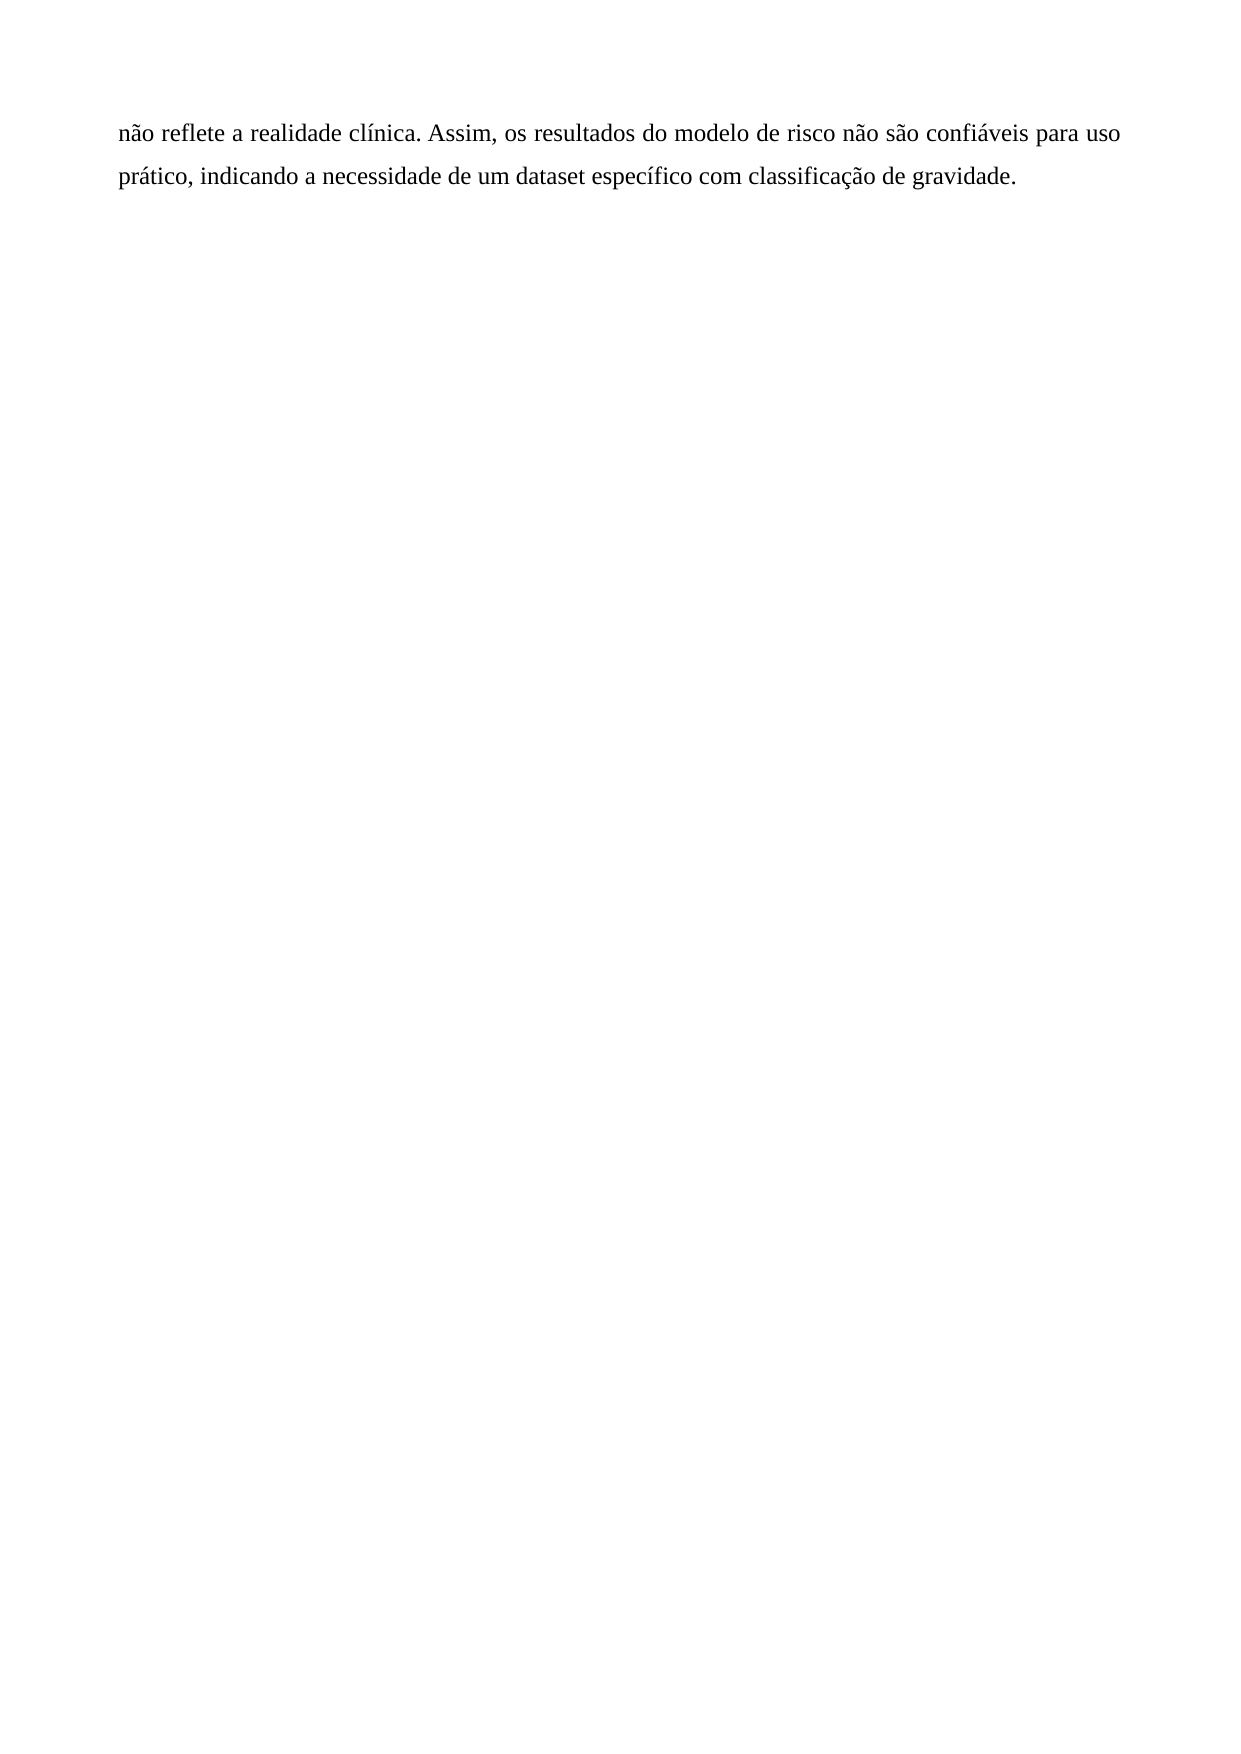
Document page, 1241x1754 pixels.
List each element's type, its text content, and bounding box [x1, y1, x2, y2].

text não reflete a realidade clínica. Assim, os resultados do modelo de risco não são confiáveis para uso prático, indicando a necessidade de um dataset específico com classificação de gravidade. [118, 118, 1122, 190]
